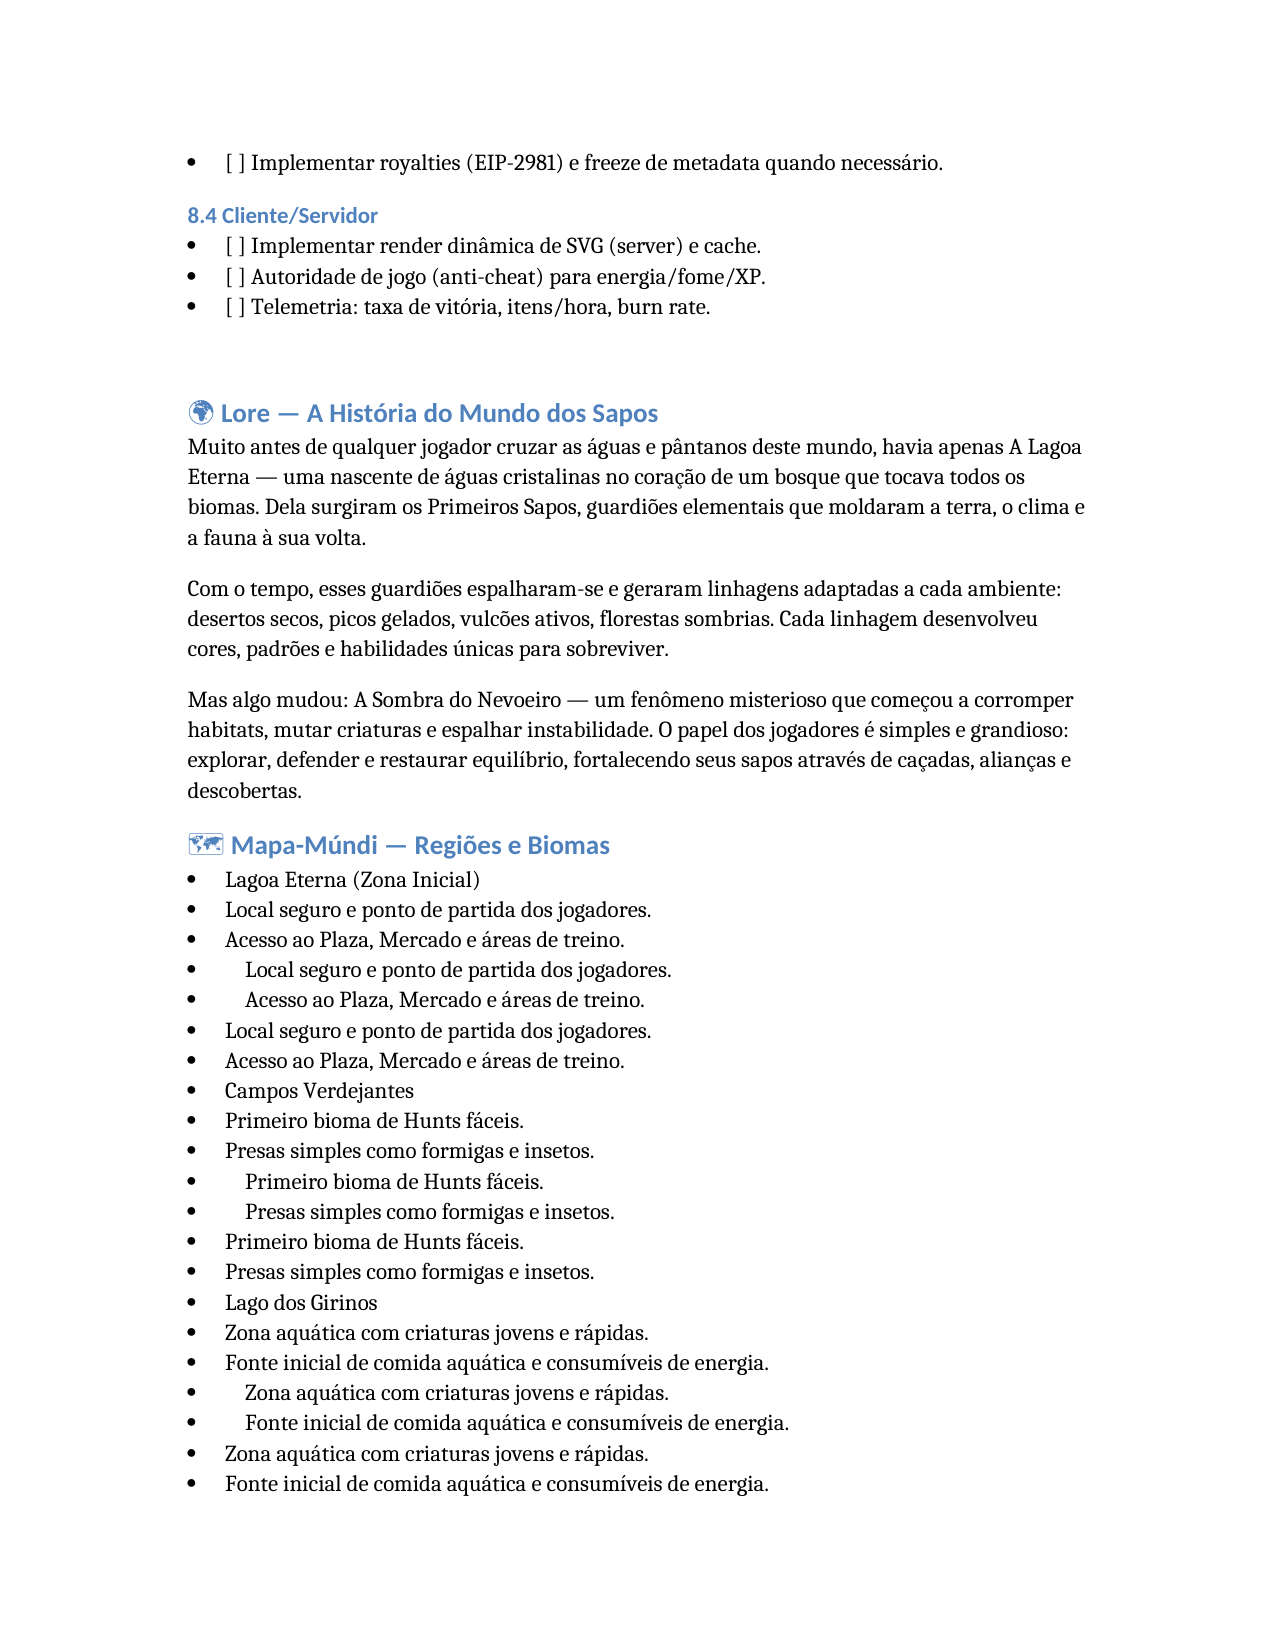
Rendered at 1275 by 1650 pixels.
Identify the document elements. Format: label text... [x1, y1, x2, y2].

subtitle 🗺 Mapa-Múndi — Regiões e Biomas [187, 828, 1087, 861]
list Local seguro e ponto de partida dos jogadores. [187, 1017, 1087, 1044]
list Primeiro bioma de Hunts fáceis. [187, 1108, 1087, 1134]
subtitle 🌍 Lore — A História do Mundo dos Sapos [187, 396, 1087, 429]
list Primeiro bioma de Hunts fáceis. [187, 1229, 1087, 1255]
list Lago dos Girinos [187, 1289, 1087, 1316]
list Presas simples como formigas e insetos. [187, 1138, 1087, 1164]
list Acesso ao Plaza, Mercado e áreas de treino. [187, 1048, 1087, 1074]
list Zona aquática com criaturas jovens e rápidas. [187, 1440, 1087, 1467]
list [ ] Implementar royalties (EIP-2981) e freeze de metadata quando necessário. [187, 150, 1087, 176]
list Acesso ao Plaza, Mercado e áreas de treino. [187, 987, 1087, 1013]
list [ ] Implementar render dinâmica de SVG (server) e cache. [187, 233, 1087, 259]
list Campos Verdejantes [187, 1078, 1087, 1104]
list Local seguro e ponto de partida dos jogadores. [187, 897, 1087, 923]
text Mas algo mudou: A Sombra do Nevoeiro — um fenômeno misterioso que começou a corromper habitats, mutar criaturas e espalhar instabilidade. O papel dos jogadores é simples e grandioso: explorar, defender e restaurar equilíbrio, fortalecendo seus sapos através de caçadas, alianças e descobertas. [187, 687, 1087, 804]
list Fonte inicial de comida aquática e consumíveis de energia. [187, 1350, 1087, 1376]
list [ ] Telemetria: taxa de vitória, itens/hora, burn rate. [187, 294, 1087, 320]
text Muito antes de qualquer jogador cruzar as águas e pântanos deste mundo, havia apenas A Lagoa Eterna — uma nascente de águas cristalinas no coração de um bosque que tocava todos os biomas. Dela surgiram os Primeiros Sapos, guardiões elementais que moldaram a terra, o clima e a fauna à sua volta. [187, 434, 1087, 551]
list Fonte inicial de comida aquática e consumíveis de energia. [187, 1471, 1087, 1497]
list Fonte inicial de comida aquática e consumíveis de energia. [187, 1410, 1087, 1436]
list Presas simples como formigas e insetos. [187, 1259, 1087, 1285]
text Com o tempo, esses guardiões espalharam-se e geraram linhagens adaptadas a cada ambiente: desertos secos, picos gelados, vulcões ativos, florestas sombrias. Cada linhagem desenvolveu cores, padrões e habilidades únicas para sobreviver. [187, 575, 1087, 662]
list Lagoa Eterna (Zona Inicial) [187, 866, 1087, 893]
list [ ] Autoridade de jogo (anti-cheat) para energia/fome/XP. [187, 263, 1087, 290]
list Zona aquática com criaturas jovens e rápidas. [187, 1380, 1087, 1406]
list Presas simples como formigas e insetos. [187, 1199, 1087, 1225]
list Local seguro e ponto de partida dos jogadores. [187, 957, 1087, 983]
list Zona aquática com criaturas jovens e rápidas. [187, 1319, 1087, 1346]
subtitle 8.4 Cliente/Servidor [187, 201, 1087, 229]
list Acesso ao Plaza, Mercado e áreas de treino. [187, 927, 1087, 953]
list Primeiro bioma de Hunts fáceis. [187, 1168, 1087, 1195]
